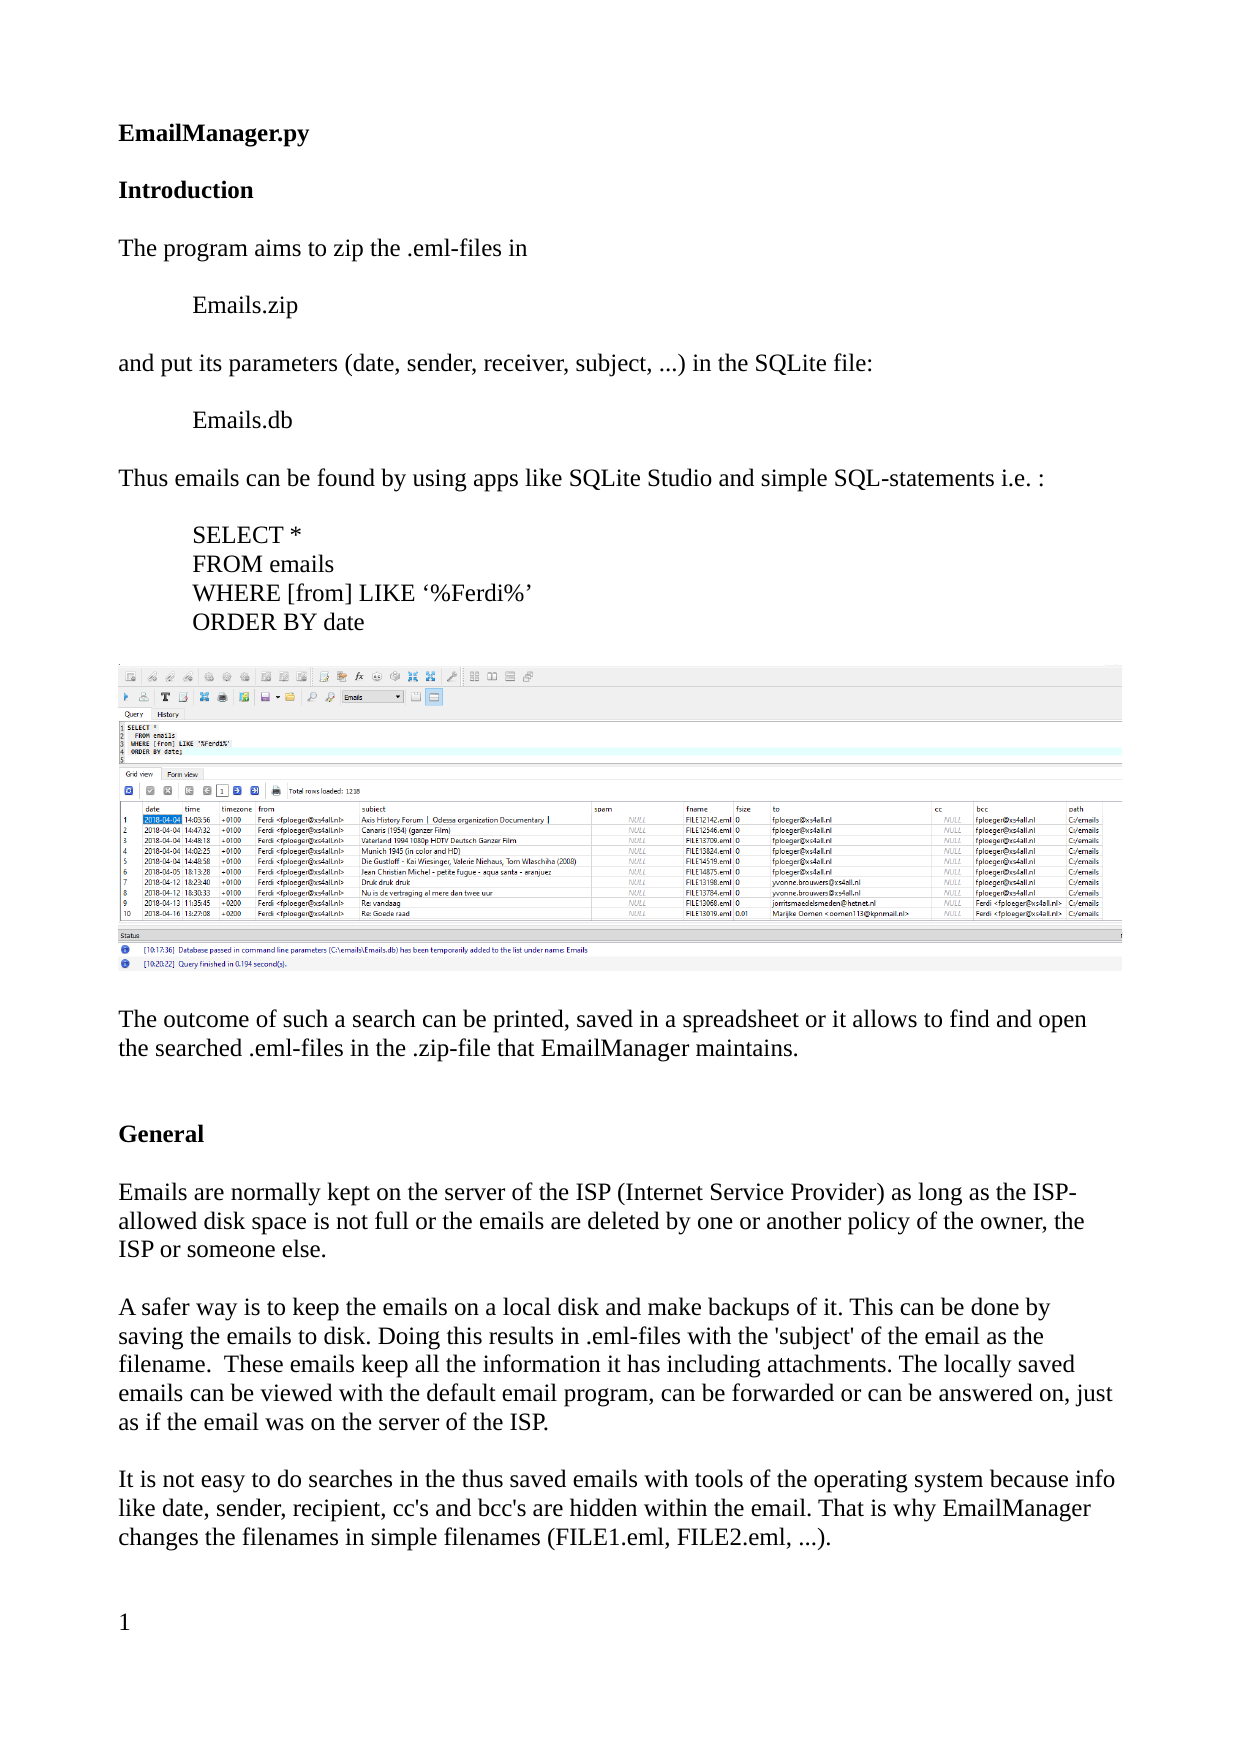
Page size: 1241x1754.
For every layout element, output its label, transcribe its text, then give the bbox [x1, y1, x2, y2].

text General Emails are normally kept on the server of the ISP (Internet Service Provider) as long as the ISP-allowed disk space is not full or the emails are deleted by one or another policy of the owner, the ISP or someone else. A safer way is to keep the emails on a local disk and make backups of it. This can be done by saving the emails to disk. Doing this results in .eml-files with the 'subject' of the email as the filename. These emails keep all the information it has including attachments. The locally saved emails can be viewed with the default email program, can be forwarded or can be answered on, just as if the email was on the server of the ISP. It is not easy to do searches in the thus saved emails with tools of the operating system because info like date, sender, recipient, cc's and bcc's are hidden within the email. That is why EmailManager changes the filenames in simple filenames (FILE1.eml, FILE2.eml, ...). [118, 1091, 1122, 1551]
text EmailManager.py [118, 118, 1122, 147]
text SELECT * [118, 521, 1122, 549]
picture [118, 664, 1123, 976]
text ORDER BY date [118, 607, 1122, 636]
text Introduction The program aims to zip the .eml-files in Emails.zip and put its parameters (date, sender, receiver, subject, ...) in the SQLite file: Emails.db Thus emails can be found by using apps like SQLite Studio and simple SQL-statements i.e. : [118, 176, 1122, 492]
text FROM emails [118, 549, 1122, 578]
text WHERE [from] LIKE ‘%Ferdi%’ [118, 578, 1122, 607]
text The outcome of such a search can be printed, saved in a spreadsheet or it allows to find and open the searched .eml-files in the .zip-file that EmailManager maintains. [118, 1004, 1122, 1091]
